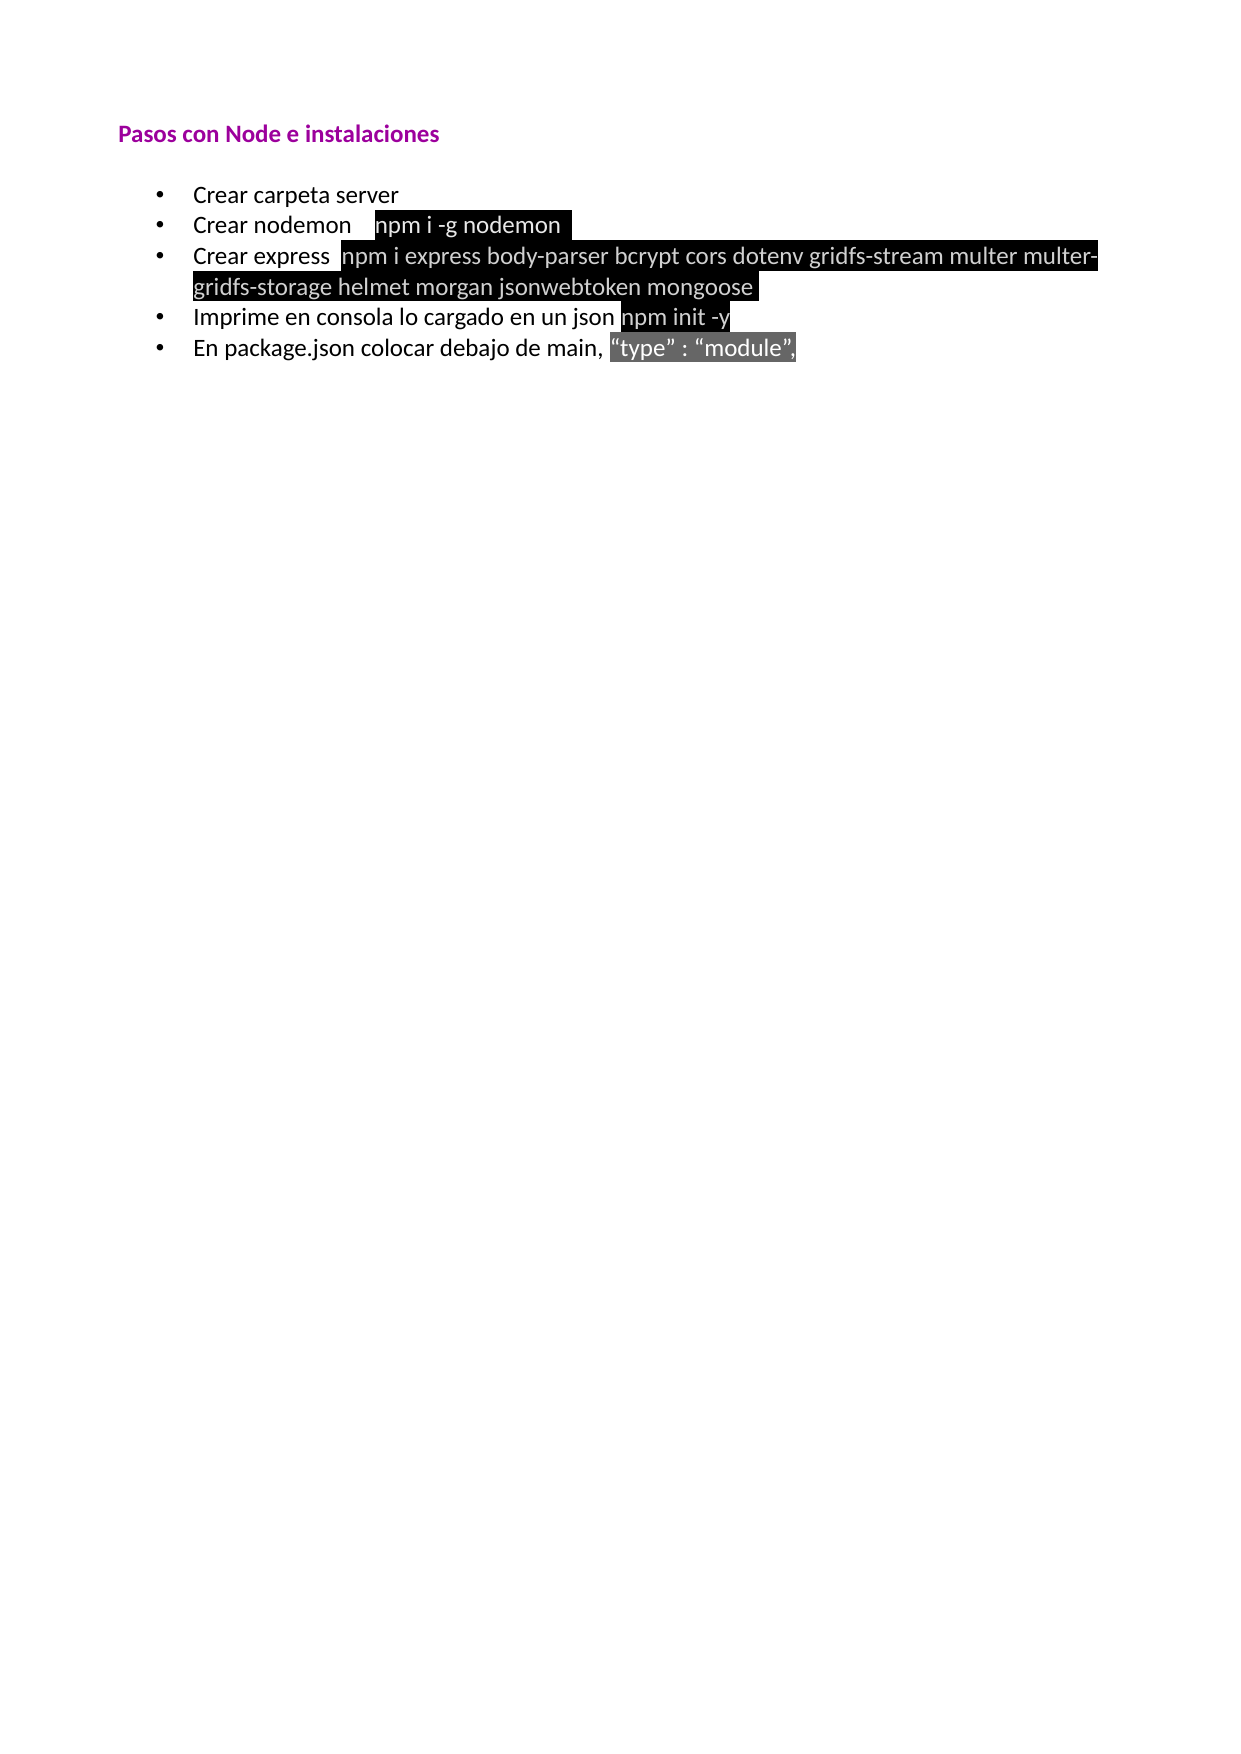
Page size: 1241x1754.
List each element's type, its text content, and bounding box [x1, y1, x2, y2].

list En package.json colocar debajo de main, “type” : “module”, [156, 332, 1122, 362]
list Crear express npm i express body-parser bcrypt cors dotenv gridfs-stream multer multer-gridfs-storage helmet morgan jsonwebtoken mongoose [156, 240, 1122, 301]
list Crear carpeta server [156, 179, 1122, 210]
list Imprime en consola lo cargado en un json npm init -y [156, 301, 1122, 332]
text Pasos con Node e instalaciones [118, 118, 1122, 149]
list Crear nodemon npm i -g nodemon [156, 210, 1122, 240]
